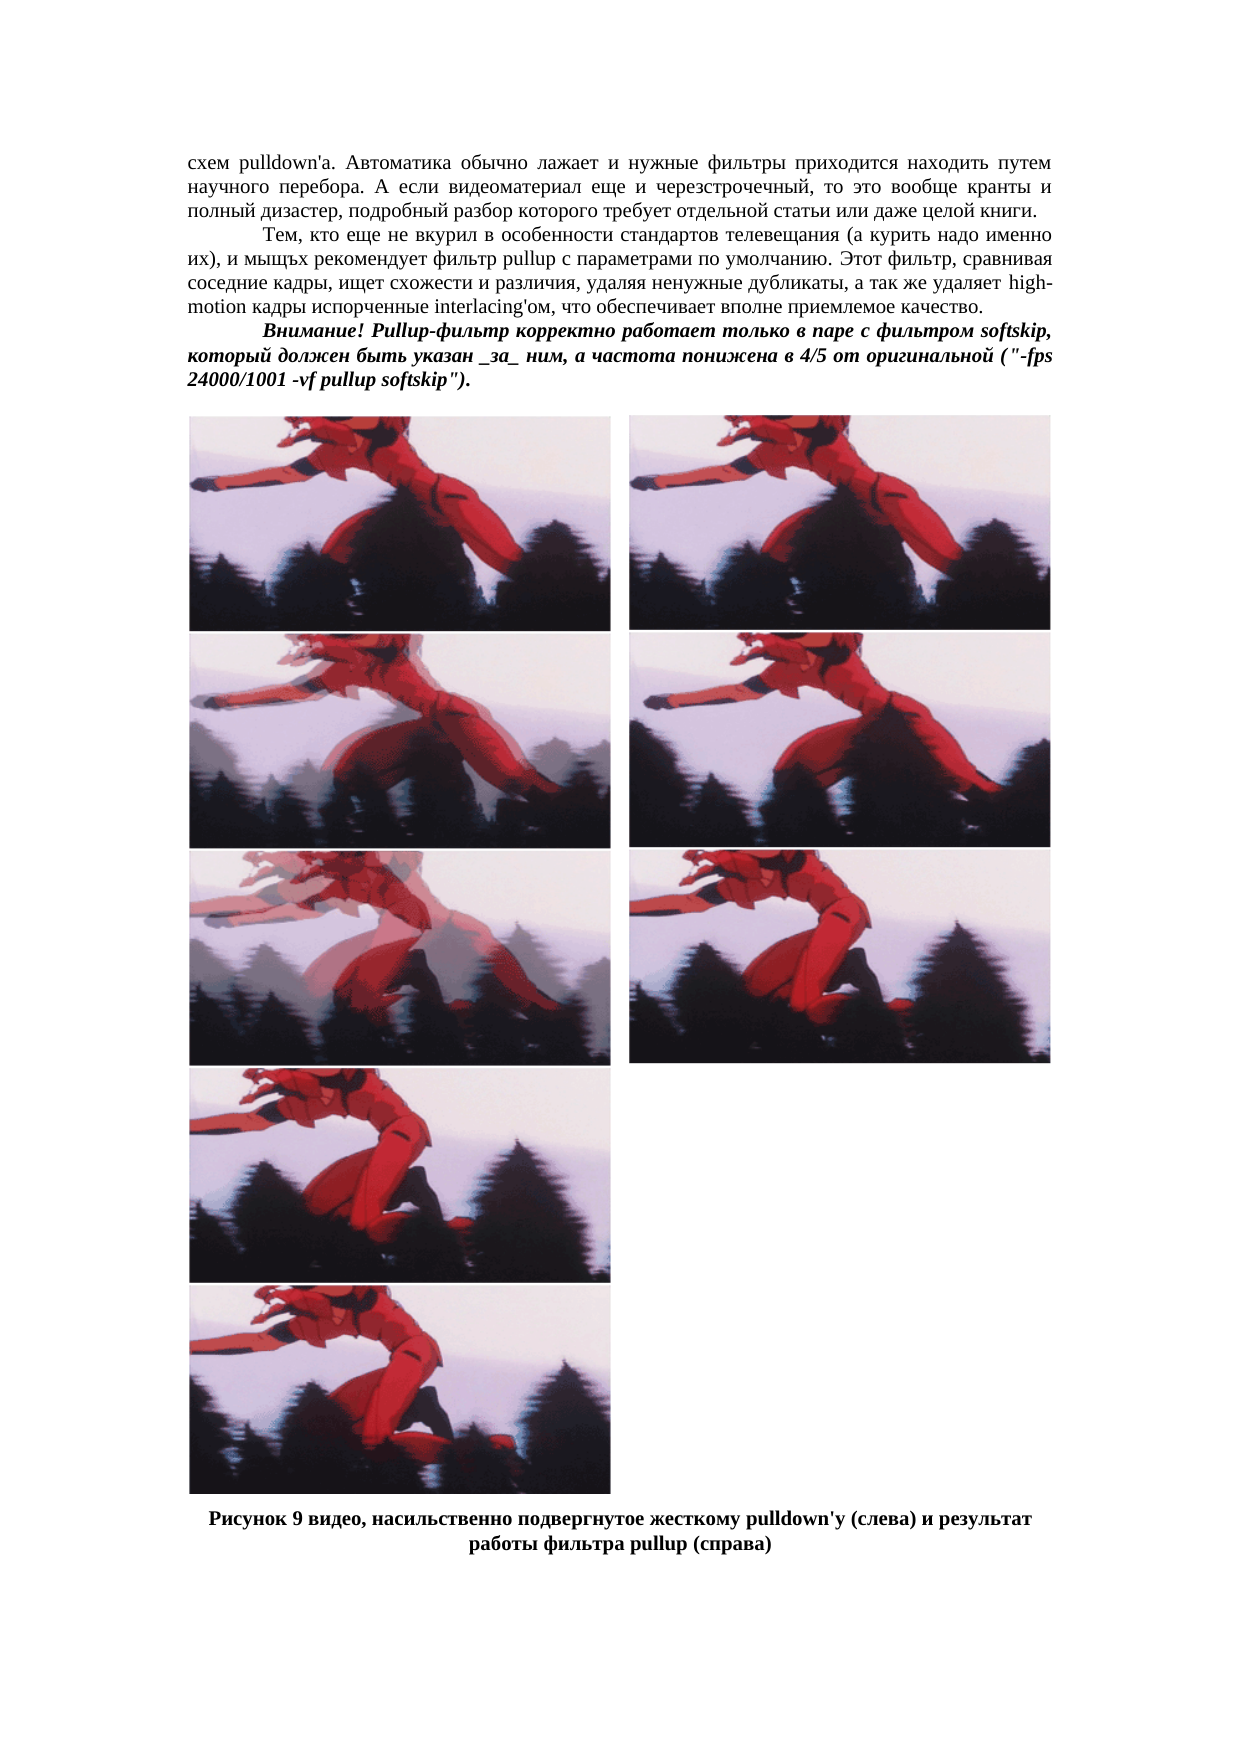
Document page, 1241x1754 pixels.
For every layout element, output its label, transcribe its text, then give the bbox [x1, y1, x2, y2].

text схем pulldown'а. Автоматика обычно лажает и нужные фильтры приходится находить путем научного перебора. А если видеоматериал еще и черезстрочечный, то это вообще кранты и полный дизастер, подробный разбор которого требует отдельной статьи или даже целой книги. [187, 150, 1053, 222]
text Рисунок 9 видео, насильственно подвергнутое жесткому pulldown'у (слева) и результат работы фильтра pullup (справа) [187, 1506, 1053, 1554]
text Внимание! Pullup-фильтр корректно работает только в паре с фильтром softskip, который должен быть указан _за_ ним, а частота понижена в 4/5 от оригинальной ("-fps 24000/1001 -vf pullup softskip"). [187, 318, 1053, 391]
text Тем, кто еще не вкурил в особенности стандартов телевещания (а курить надо именно их), и мыщъх рекомендует фильтр pullup с параметрами по умолчанию. Этот фильтр, сравнивая соседние кадры, ищет схожести и различия, удаляя ненужные дубликаты, а так же удаляет high-motion кадры испорченные interlacing'ом, что обеспечивает вполне приемлемое качество. [187, 222, 1053, 318]
picture [187, 414, 1053, 1494]
